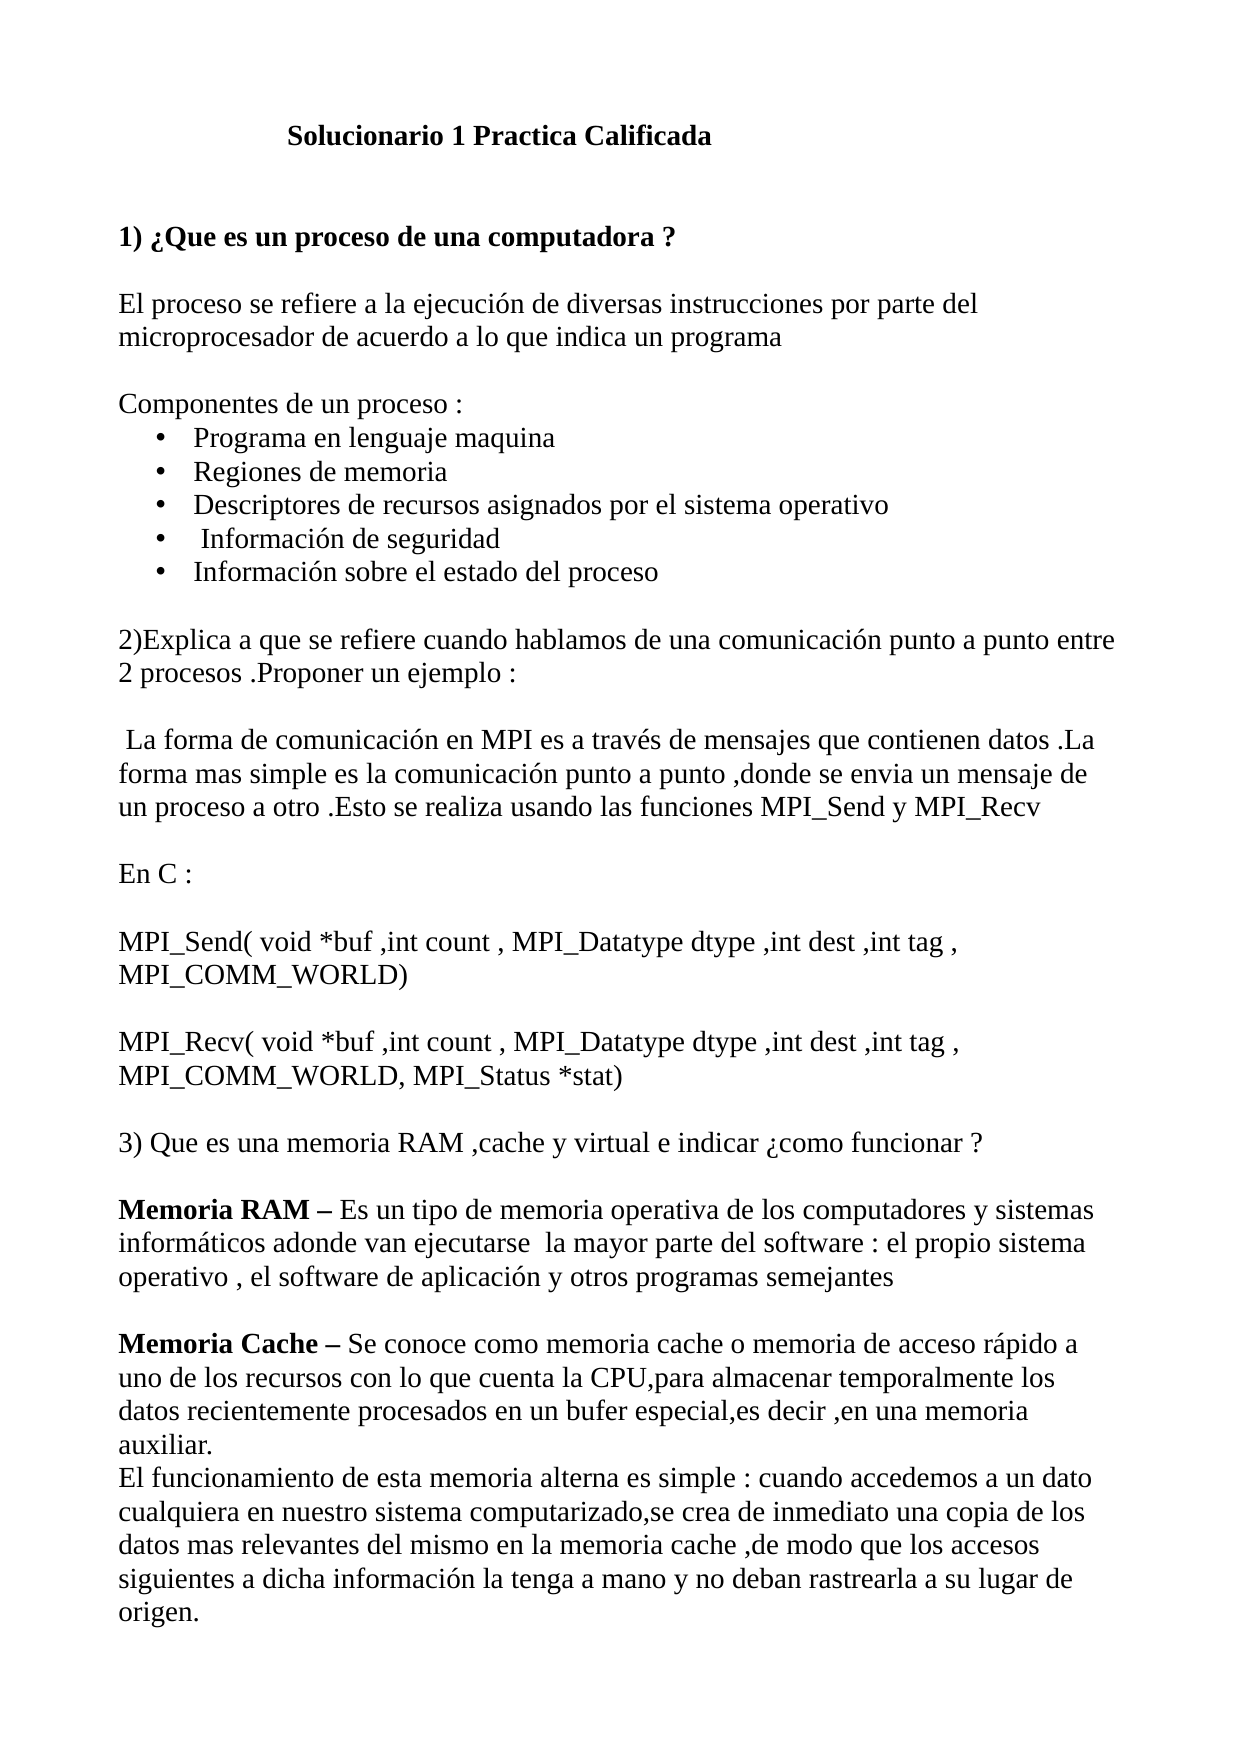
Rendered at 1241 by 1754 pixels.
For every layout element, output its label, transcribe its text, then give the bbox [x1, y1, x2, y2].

text Solucionario 1 Practica Calificada [118, 118, 1122, 152]
list Descriptores de recursos asignados por el sistema operativo [156, 487, 1122, 521]
list Regiones de memoria [156, 454, 1122, 487]
text En C : [118, 857, 1122, 890]
text El proceso se refiere a la ejecución de diversas instrucciones por parte del microprocesador de acuerdo a lo que indica un programa [118, 286, 1122, 353]
text La forma de comunicación en MPI es a través de mensajes que contienen datos .La forma mas simple es la comunicación punto a punto ,donde se envia un mensaje de un proceso a otro .Esto se realiza usando las funciones MPI_Send y MPI_Recv [118, 722, 1122, 823]
text MPI_Recv( void *buf ,int count , MPI_Datatype dtype ,int dest ,int tag , MPI_COMM_WORLD, MPI_Status *stat) [118, 1024, 1122, 1091]
text Memoria Cache – Se conoce como memoria cache o memoria de acceso rápido a uno de los recursos con lo que cuenta la CPU,para almacenar temporalmente los datos recientemente procesados en un bufer especial,es decir ,en una memoria auxiliar. [118, 1326, 1122, 1460]
list Información sobre el estado del proceso [156, 554, 1122, 588]
text Memoria RAM – Es un tipo de memoria operativa de los computadores y sistemas informáticos adonde van ejecutarse la mayor parte del software : el propio sistema operativo , el software de aplicación y otros programas semejantes [118, 1192, 1122, 1293]
text 3) Que es una memoria RAM ,cache y virtual e indicar ¿como funcionar ? [118, 1125, 1122, 1158]
text MPI_Send( void *buf ,int count , MPI_Datatype dtype ,int dest ,int tag , MPI_COMM_WORLD) [118, 924, 1122, 991]
text El funcionamiento de esta memoria alterna es simple : cuando accedemos a un dato cualquiera en nuestro sistema computarizado,se crea de inmediato una copia de los datos mas relevantes del mismo en la memoria cache ,de modo que los accesos siguientes a dicha información la tenga a mano y no deban rastrearla a su lugar de origen. [118, 1460, 1122, 1628]
text 2)Explica a que se refiere cuando hablamos de una comunicación punto a punto entre 2 procesos .Proponer un ejemplo : [118, 622, 1122, 689]
text Componentes de un proceso : [118, 386, 1122, 420]
list Información de seguridad [156, 521, 1122, 554]
list Programa en lenguaje maquina [156, 420, 1122, 454]
text 1) ¿Que es un proceso de una computadora ? [118, 219, 1122, 252]
